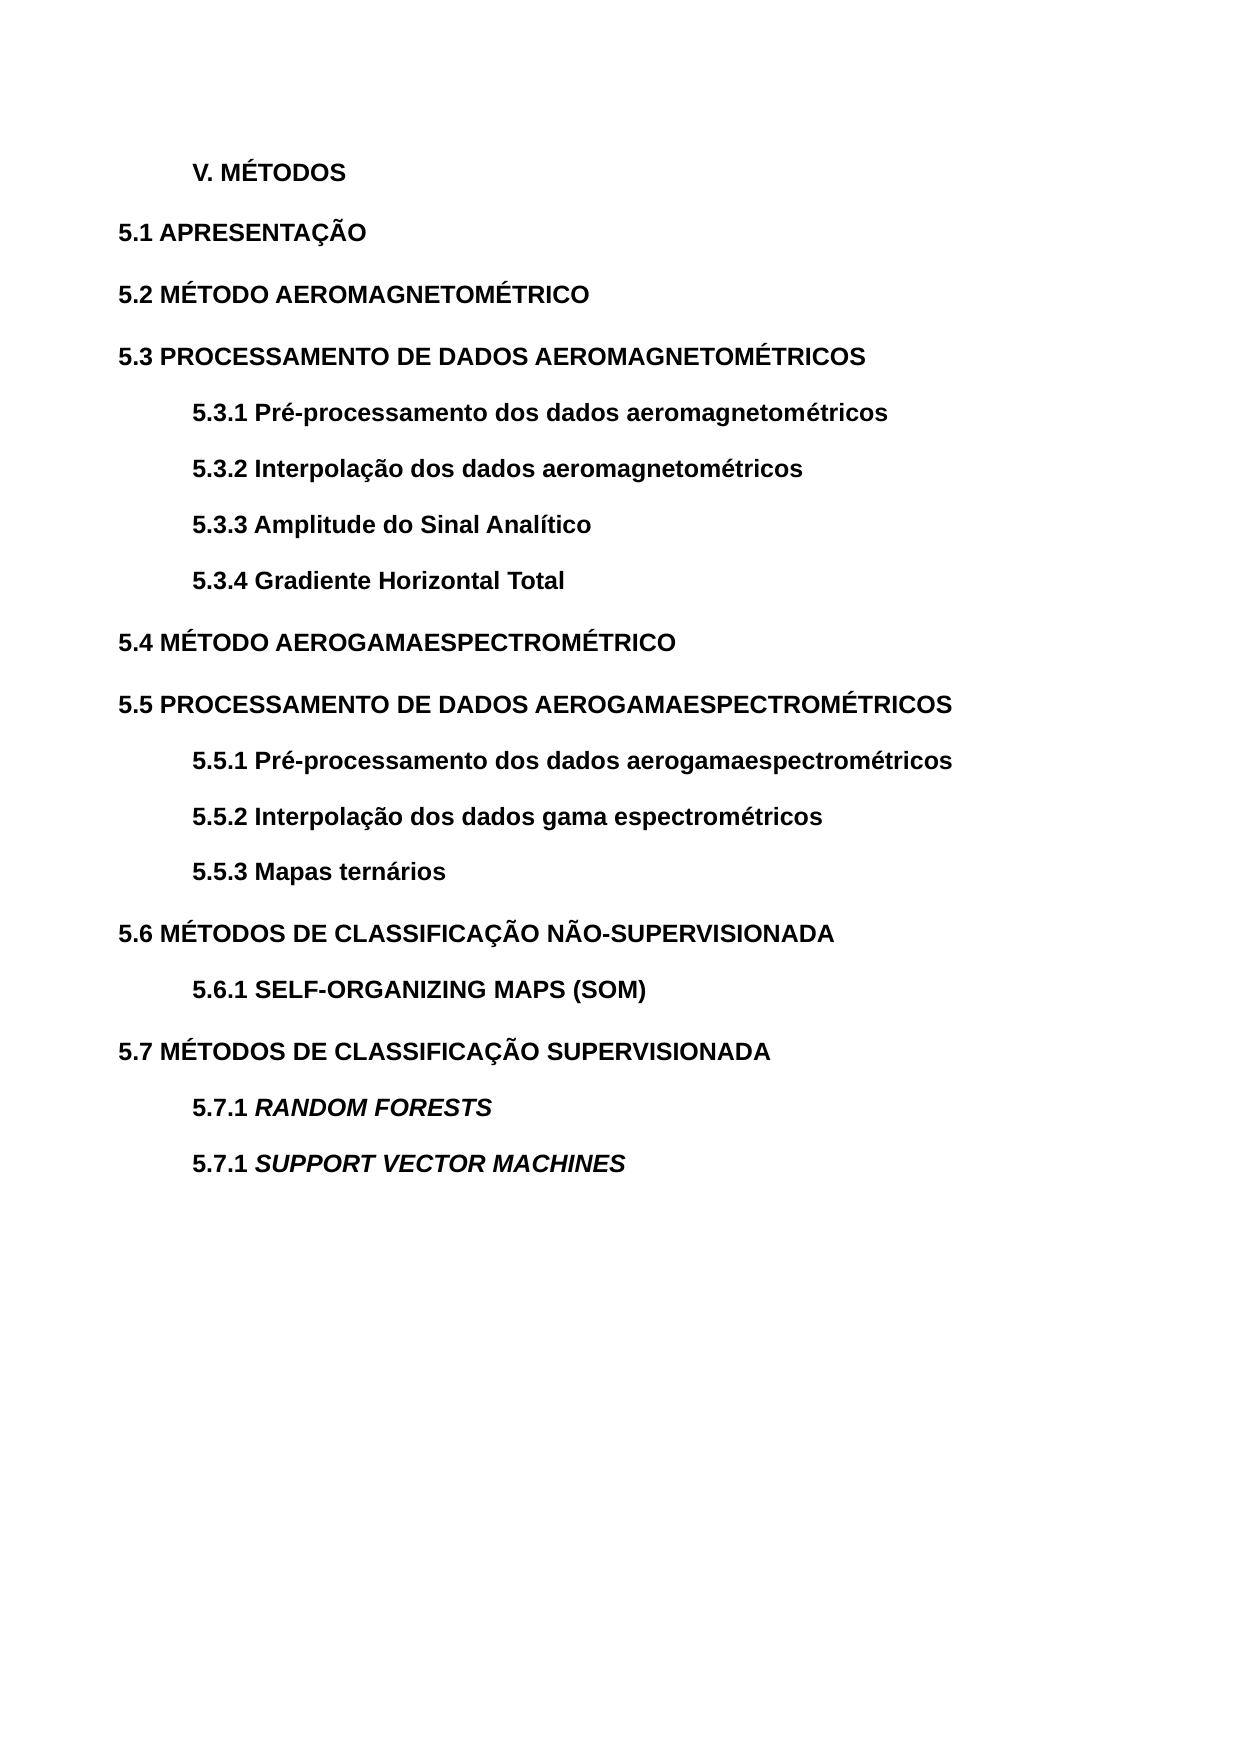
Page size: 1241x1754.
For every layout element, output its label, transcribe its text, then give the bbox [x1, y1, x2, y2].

subtitle 5.3.1 Pré-processamento dos dados aeromagnetométricos [118, 398, 1122, 427]
subtitle 5.5.2 Interpolação dos dados gama espectrométricos [118, 801, 1122, 830]
subtitle 5.5 PROCESSAMENTO DE DADOS AEROGAMAESPECTROMÉTRICOS [118, 690, 1122, 718]
subtitle 5.4 MÉTODO AEROGAMAESPECTROMÉTRICO [118, 628, 1122, 656]
subtitle 5.3 PROCESSAMENTO DE DADOS AEROMAGNETOMÉTRICOS [118, 342, 1122, 371]
subtitle V. MÉTODOS [118, 158, 1122, 186]
subtitle 5.5.1 Pré-processamento dos dados aerogamaespectrométricos [118, 746, 1122, 774]
subtitle 5.7.1 SUPPORT VECTOR MACHINES [118, 1149, 1122, 1178]
subtitle 5.1 APRESENTAÇÃO [118, 218, 1122, 247]
subtitle 5.5.3 Mapas ternários [118, 857, 1122, 886]
subtitle 5.3.2 Interpolação dos dados aeromagnetométricos [118, 454, 1122, 483]
subtitle 5.3.4 Gradiente Horizontal Total [118, 566, 1122, 594]
subtitle 5.7.1 RANDOM FORESTS [118, 1093, 1122, 1122]
subtitle 5.7 MÉTODOS DE CLASSIFICAÇÃO SUPERVISIONADA [118, 1037, 1122, 1066]
subtitle 5.3.3 Amplitude do Sinal Analítico [118, 510, 1122, 538]
subtitle 5.2 MÉTODO AEROMAGNETOMÉTRICO [118, 280, 1122, 309]
subtitle 5.6 MÉTODOS DE CLASSIFICAÇÃO NÃO-SUPERVISIONADA [118, 919, 1122, 948]
subtitle 5.6.1 SELF-ORGANIZING MAPS (SOM) [118, 975, 1122, 1004]
